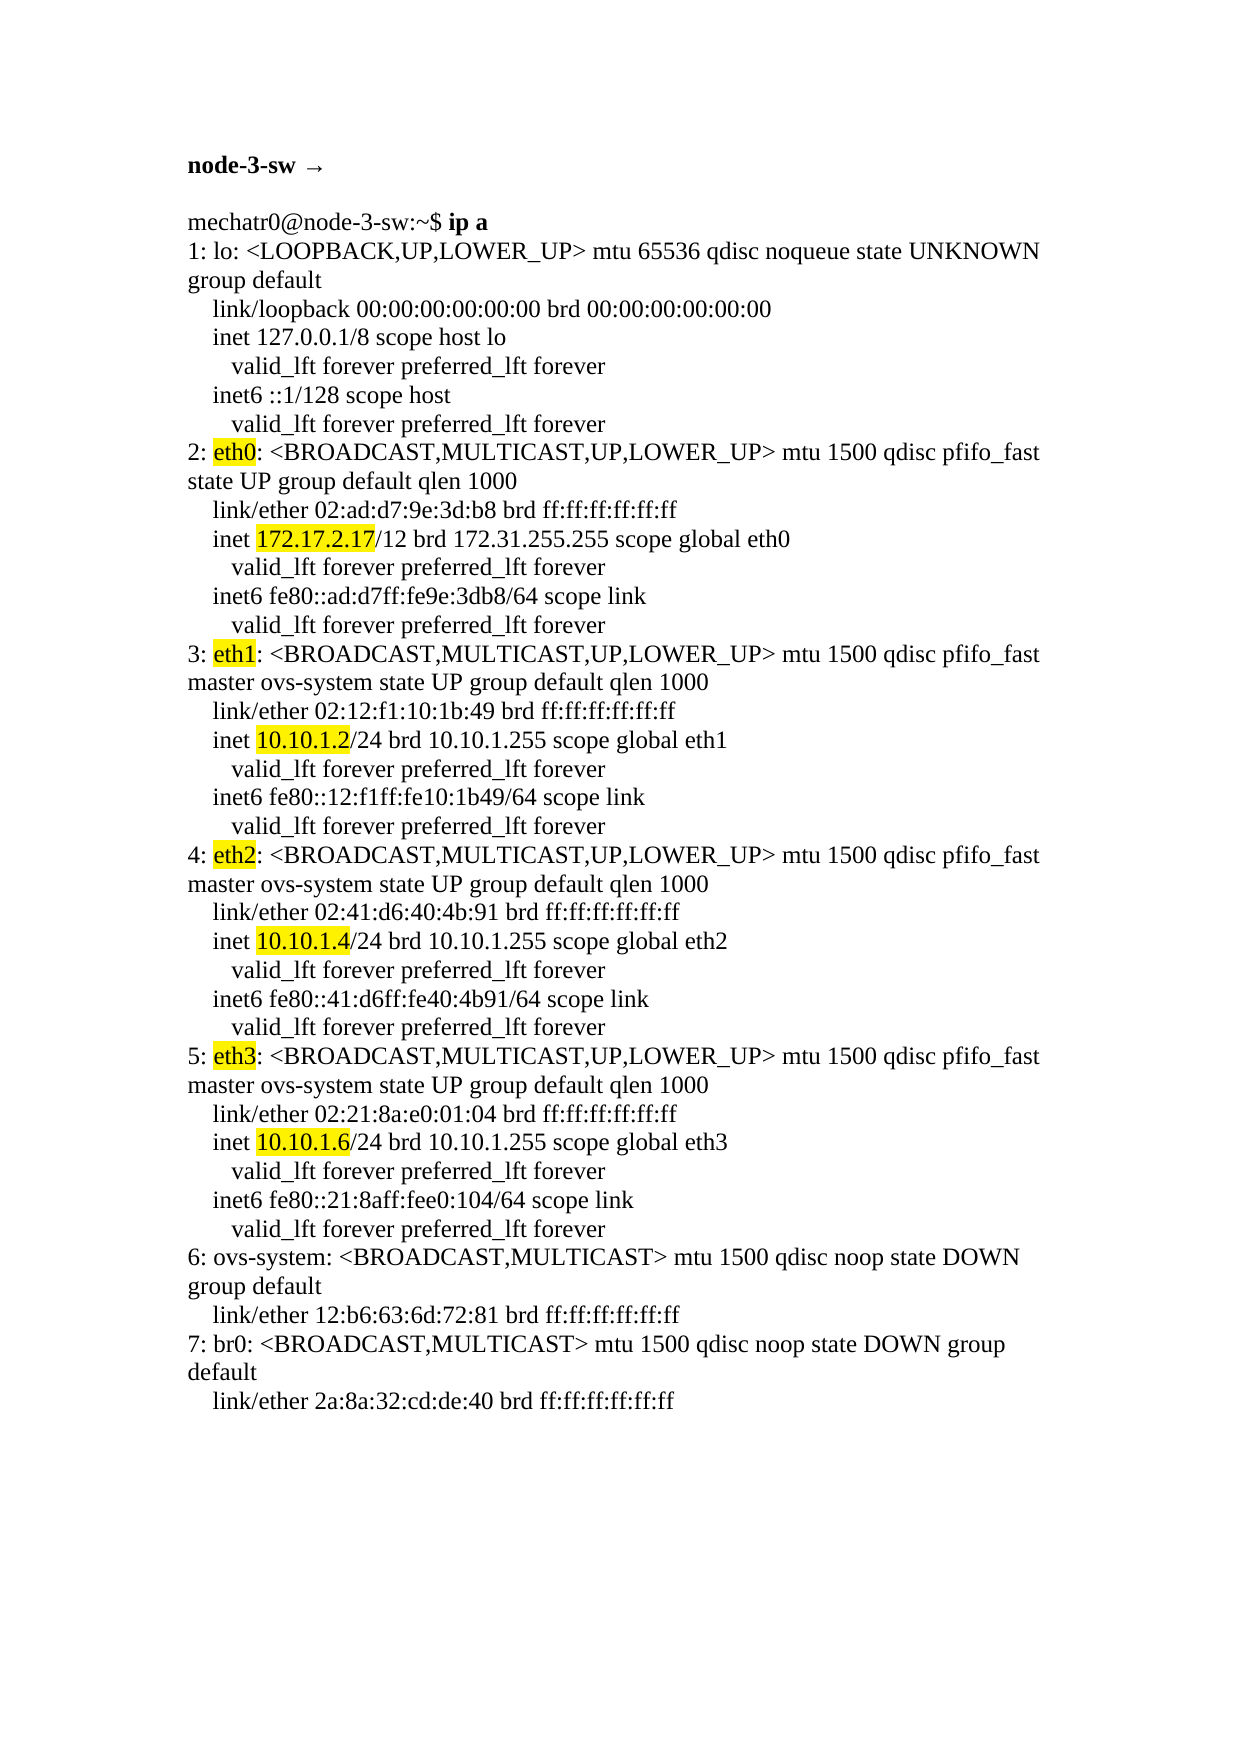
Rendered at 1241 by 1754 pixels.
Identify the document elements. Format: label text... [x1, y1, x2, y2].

text inet 10.10.1.4/24 brd 10.10.1.255 scope global eth2 [187, 926, 1053, 955]
text valid_lft forever preferred_lft forever [187, 610, 1053, 639]
text link/ether 12:b6:63:6d:72:81 brd ff:ff:ff:ff:ff:ff [187, 1300, 1053, 1329]
text 1: lo: <LOOPBACK,UP,LOWER_UP> mtu 65536 qdisc noqueue state UNKNOWN group default [187, 236, 1053, 294]
text inet 127.0.0.1/8 scope host lo [187, 322, 1053, 351]
text link/ether 2a:8a:32:cd:de:40 brd ff:ff:ff:ff:ff:ff [187, 1386, 1053, 1415]
text node-3-sw → [187, 150, 1053, 179]
text valid_lft forever preferred_lft forever [187, 955, 1053, 984]
text link/loopback 00:00:00:00:00:00 brd 00:00:00:00:00:00 [187, 294, 1053, 322]
text 3: eth1: <BROADCAST,MULTICAST,UP,LOWER_UP> mtu 1500 qdisc pfifo_fast master ovs-system state UP group default qlen 1000 [187, 639, 1053, 696]
text 5: eth3: <BROADCAST,MULTICAST,UP,LOWER_UP> mtu 1500 qdisc pfifo_fast master ovs-system state UP group default qlen 1000 [187, 1041, 1053, 1099]
text inet 10.10.1.6/24 brd 10.10.1.255 scope global eth3 [187, 1127, 1053, 1156]
text link/ether 02:21:8a:e0:01:04 brd ff:ff:ff:ff:ff:ff [187, 1099, 1053, 1127]
text valid_lft forever preferred_lft forever [187, 811, 1053, 840]
text inet6 fe80::ad:d7ff:fe9e:3db8/64 scope link [187, 581, 1053, 610]
text inet6 fe80::21:8aff:fee0:104/64 scope link [187, 1185, 1053, 1214]
text 4: eth2: <BROADCAST,MULTICAST,UP,LOWER_UP> mtu 1500 qdisc pfifo_fast master ovs-system state UP group default qlen 1000 [187, 840, 1053, 897]
text inet 10.10.1.2/24 brd 10.10.1.255 scope global eth1 [187, 725, 1053, 754]
text mechatr0@node-3-sw:~$ ip a [187, 207, 1053, 236]
text link/ether 02:12:f1:10:1b:49 brd ff:ff:ff:ff:ff:ff [187, 696, 1053, 725]
text inet6 fe80::12:f1ff:fe10:1b49/64 scope link [187, 782, 1053, 811]
text 6: ovs-system: <BROADCAST,MULTICAST> mtu 1500 qdisc noop state DOWN group default [187, 1242, 1053, 1300]
text inet 172.17.2.17/12 brd 172.31.255.255 scope global eth0 [187, 524, 1053, 552]
text inet6 fe80::41:d6ff:fe40:4b91/64 scope link [187, 984, 1053, 1012]
text link/ether 02:41:d6:40:4b:91 brd ff:ff:ff:ff:ff:ff [187, 897, 1053, 926]
text valid_lft forever preferred_lft forever [187, 1012, 1053, 1041]
text valid_lft forever preferred_lft forever [187, 351, 1053, 380]
text valid_lft forever preferred_lft forever [187, 1214, 1053, 1242]
text valid_lft forever preferred_lft forever [187, 754, 1053, 782]
text 2: eth0: <BROADCAST,MULTICAST,UP,LOWER_UP> mtu 1500 qdisc pfifo_fast state UP group default qlen 1000 [187, 437, 1053, 495]
text 7: br0: <BROADCAST,MULTICAST> mtu 1500 qdisc noop state DOWN group default [187, 1329, 1053, 1386]
text valid_lft forever preferred_lft forever [187, 409, 1053, 437]
text inet6 ::1/128 scope host [187, 380, 1053, 409]
text valid_lft forever preferred_lft forever [187, 552, 1053, 581]
text link/ether 02:ad:d7:9e:3d:b8 brd ff:ff:ff:ff:ff:ff [187, 495, 1053, 524]
text valid_lft forever preferred_lft forever [187, 1156, 1053, 1185]
